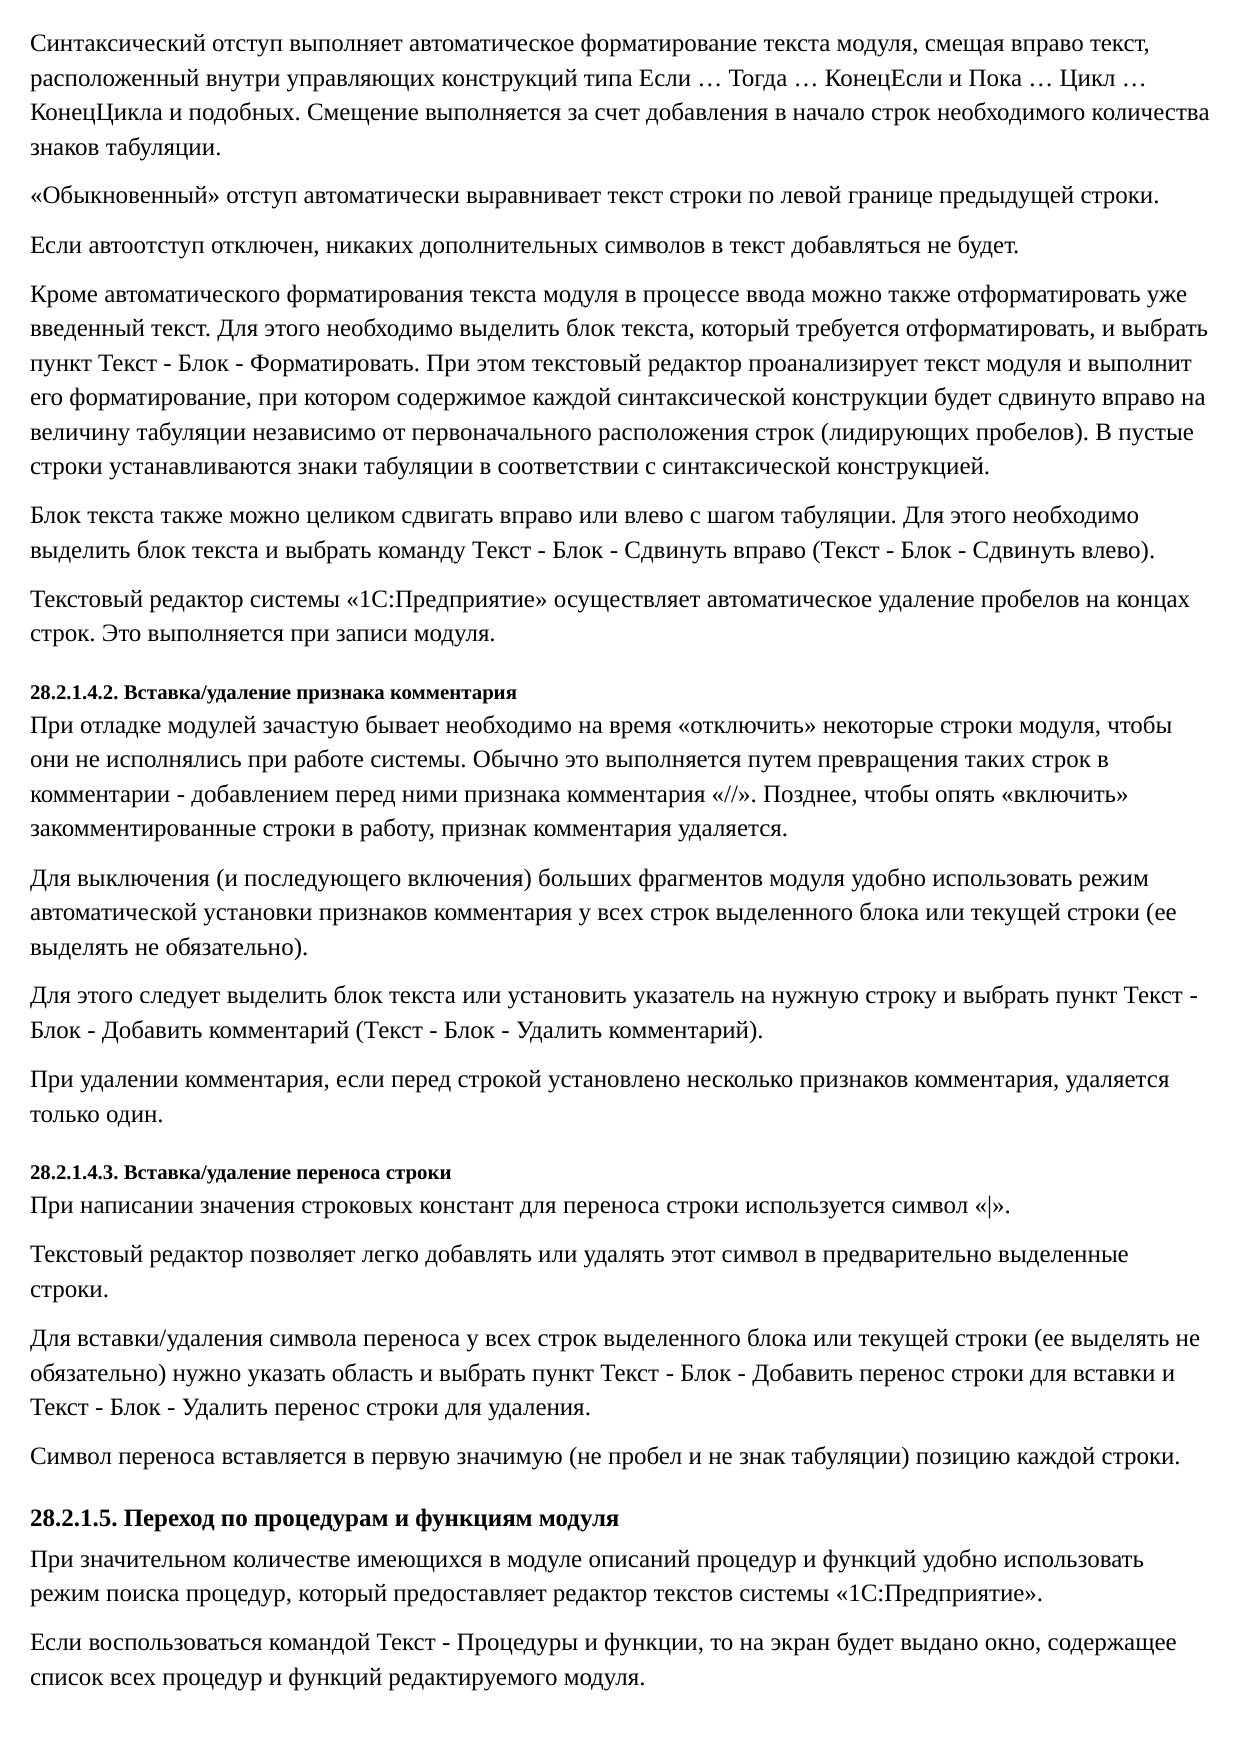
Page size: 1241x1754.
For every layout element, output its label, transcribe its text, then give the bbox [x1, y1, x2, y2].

text Для этого следует выделить блок текста или установить указатель на нужную строку и выбрать пункт Текст ‑ Блок ‑ Добавить комментарий (Текст ‑ Блок ‑ Удалить комментарий). [30, 981, 1211, 1044]
text Символ переноса вставляется в первую значимую (не пробел и не знак табуляции) позицию каждой строки. [30, 1441, 1211, 1470]
text При написании значения строковых констант для переноса строки используется символ «|». [30, 1191, 1211, 1219]
text Для выключения (и последующего включения) больших фрагментов модуля удобно использовать режим автоматической установки признаков комментария у всех строк выделенного блока или текущей строки (ее выделять не обязательно). [30, 863, 1211, 960]
text При удалении комментария, если перед строкой установлено несколько признаков комментария, удаляется только один. [30, 1064, 1211, 1127]
text Синтаксический отступ выполняет автоматическое форматирование текста модуля, смещая вправо текст, расположенный внутри управляющих конструкций типа Если … Тогда … КонецЕсли и Пока … Цикл … КонецЦикла и подобных. Смещение выполняется за счет добавления в начало строк необходимого количества знаков табуляции. [30, 28, 1211, 160]
text Кроме автоматического форматирования текста модуля в процессе ввода можно также отформатировать уже введенный текст. Для этого необходимо выделить блок текста, который требуется отформатировать, и выбрать пункт Текст ‑ Блок ‑ Форматировать. При этом текстовый редактор проанализирует текст модуля и выполнит его форматирование, при котором содержимое каждой синтаксической конструкции будет сдвинуто вправо на величину табуляции независимо от первоначального расположения строк (лидирующих пробелов). В пустые строки устанавливаются знаки табуляции в соответствии с синтаксической конструкцией. [30, 279, 1211, 480]
text Блок текста также можно целиком сдвигать вправо или влево с шагом табуляции. Для этого необходимо выделить блок текста и выбрать команду Текст ‑ Блок ‑ Сдвинуть вправо (Текст ‑ Блок ‑ Сдвинуть влево). [30, 500, 1211, 563]
text При значительном количестве имеющихся в модуле описаний процедур и функций удобно использовать режим поиска процедур, который предоставляет редактор текстов системы «1С:Предприятие». [30, 1544, 1211, 1607]
text «Обыкновенный» отступ автоматически выравнивает текст строки по левой границе предыдущей строки. [30, 181, 1211, 209]
text Если воспользоваться командой Текст ‑ Процедуры и функции, то на экран будет выдано окно, содержащее список всех процедур и функций редактируемого модуля. [30, 1627, 1211, 1691]
text Текстовый редактор позволяет легко добавлять или удалять этот символ в предварительно выделенные строки. [30, 1239, 1211, 1303]
subtitle 28.2.1.5. Переход по процедурам и функциям модуля [30, 1503, 1211, 1531]
text Для вставки/удаления символа переноса у всех строк выделенного блока или текущей строки (ее выделять не обязательно) нужно указать область и выбрать пункт Текст ‑ Блок ‑ Добавить перенос строки для вставки и Текст ‑ Блок ‑ Удалить перенос строки для удаления. [30, 1323, 1211, 1421]
subtitle 28.2.1.4.3. Вставка/удаление переноса строки [30, 1160, 1211, 1184]
text При отладке модулей зачастую бывает необходимо на время «отключить» некоторые строки модуля, чтобы они не исполнялись при работе системы. Обычно это выполняется путем превращения таких строк в комментарии ‑ добавлением перед ними признака комментария «//». Позднее, чтобы опять «включить» закомментированные строки в работу, признак комментария удаляется. [30, 710, 1211, 842]
subtitle 28.2.1.4.2. Вставка/удаление признака комментария [30, 680, 1211, 704]
text Если автоотступ отключен, никаких дополнительных символов в текст добавляться не будет. [30, 230, 1211, 258]
text Текстовый редактор системы «1С:Предприятие» осуществляет автоматическое удаление пробелов на концах строк. Это выполняется при записи модуля. [30, 584, 1211, 647]
